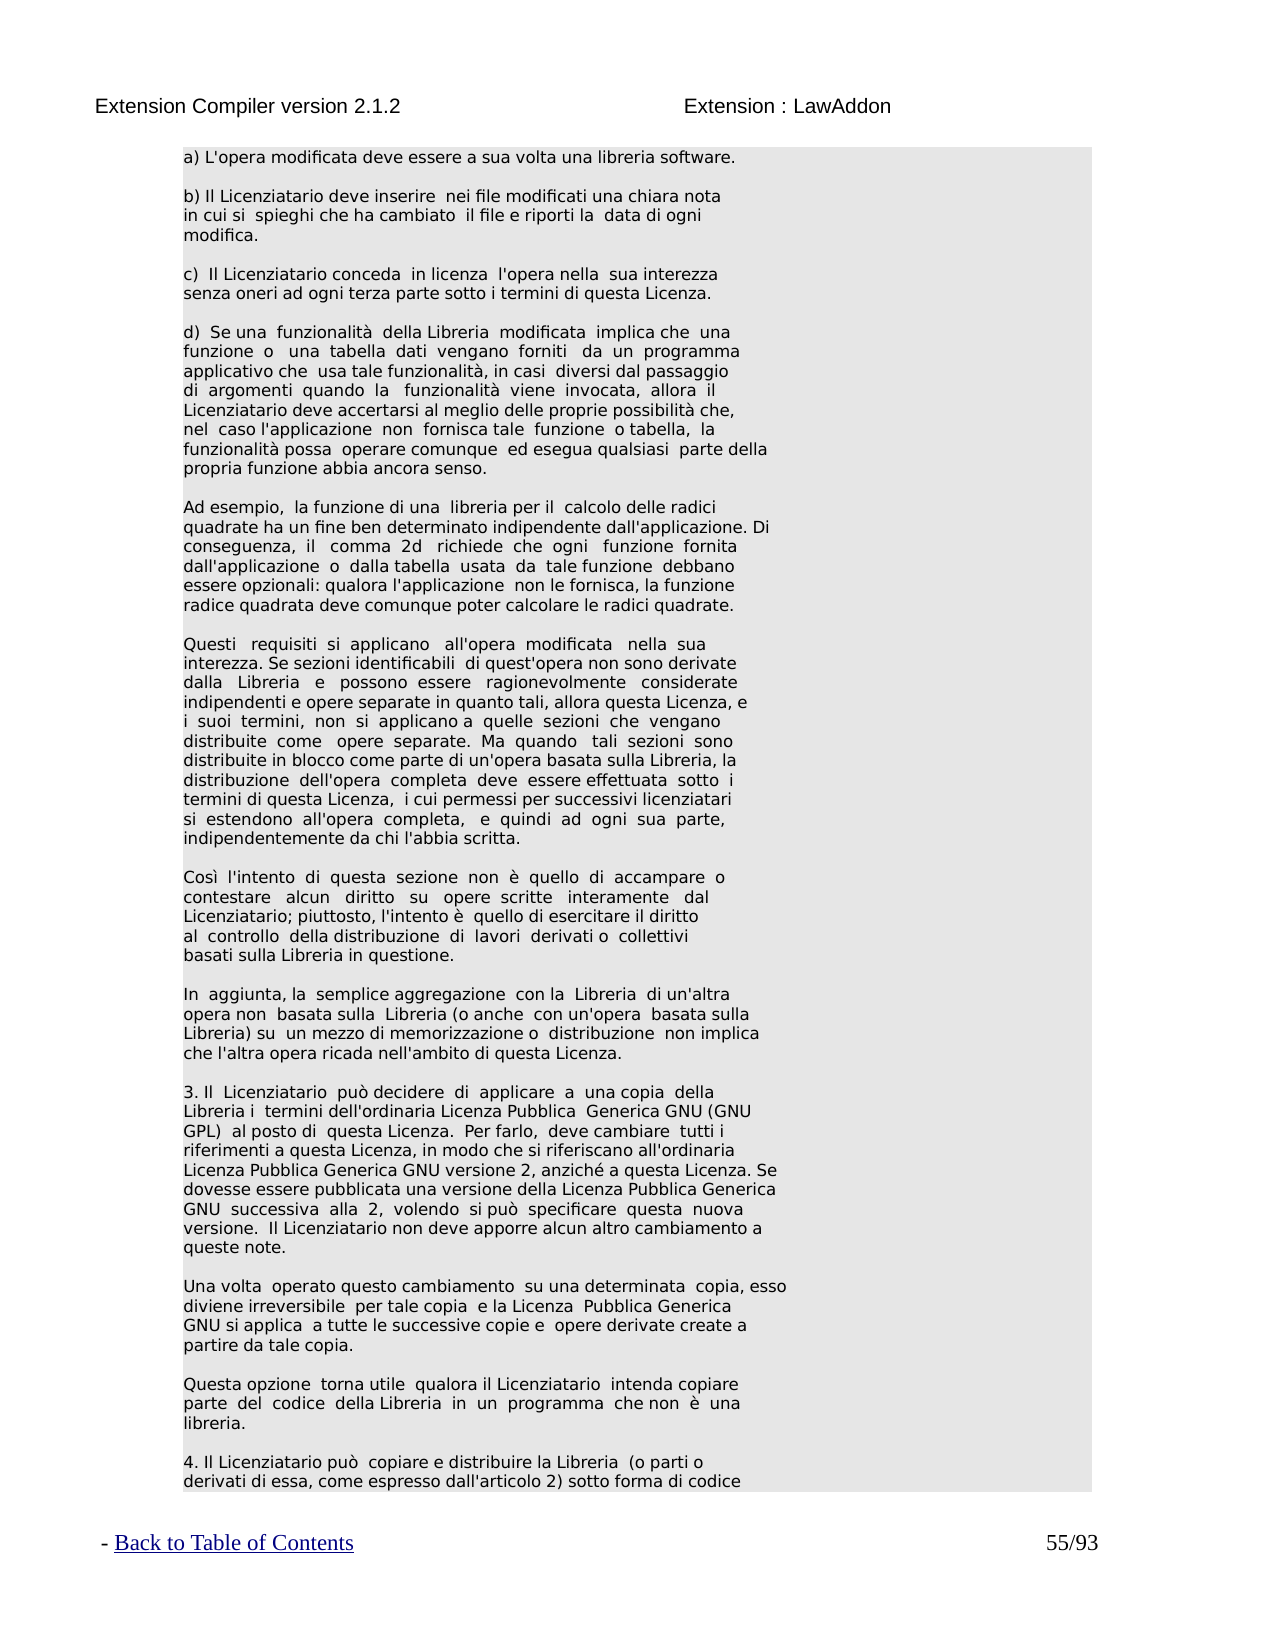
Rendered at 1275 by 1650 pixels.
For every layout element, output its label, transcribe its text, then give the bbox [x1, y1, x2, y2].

text modifica. [183, 225, 1092, 245]
text riferimenti a questa Licenza, in modo che si riferiscano all'ordinaria [183, 1141, 1092, 1160]
text GPL) al posto di questa Licenza. Per farlo, deve cambiare tutti i [183, 1121, 1092, 1141]
text essere opzionali: qualora l'applicazione non le fornisca, la funzione [183, 576, 1092, 596]
text nel caso l'applicazione non fornisca tale funzione o tabella, la [183, 420, 1092, 440]
text Licenziatario; piuttosto, l'intento è quello di esercitare il diritto [183, 907, 1092, 927]
text si estendono all'opera completa, e quindi ad ogni sua parte, [183, 810, 1092, 829]
text libreria. [183, 1414, 1092, 1433]
text diviene irreversibile per tale copia e la Licenza Pubblica Generica [183, 1297, 1092, 1316]
text opera non basata sulla Libreria (o anche con un'opera basata sulla [183, 1004, 1092, 1024]
text parte del codice della Libreria in un programma che non è una [183, 1394, 1092, 1414]
text i suoi termini, non si applicano a quelle sezioni che vengano [183, 712, 1092, 732]
text c) Il Licenziatario conceda in licenza l'opera nella sua interezza [183, 264, 1092, 284]
text queste note. [183, 1238, 1092, 1258]
text che l'altra opera ricada nell'ambito di questa Licenza. [183, 1043, 1092, 1063]
text quadrate ha un fine ben determinato indipendente dall'applicazione. Di [183, 518, 1092, 537]
text partire da tale copia. [183, 1336, 1092, 1355]
text derivati di essa, come espresso dall'articolo 2) sotto forma di codice [183, 1472, 1092, 1492]
text al controllo della distribuzione di lavori derivati o collettivi [183, 927, 1092, 946]
text In aggiunta, la semplice aggregazione con la Libreria di un'altra [183, 985, 1092, 1004]
text Una volta operato questo cambiamento su una determinata copia, esso [183, 1277, 1092, 1297]
text indipendenti e opere separate in quanto tali, allora questa Licenza, e [183, 693, 1092, 712]
text dovesse essere pubblicata una versione della Licenza Pubblica Generica [183, 1180, 1092, 1199]
text senza oneri ad ogni terza parte sotto i termini di questa Licenza. [183, 284, 1092, 303]
text versione. Il Licenziatario non deve apporre alcun altro cambiamento a [183, 1219, 1092, 1238]
text GNU si applica a tutte le successive copie e opere derivate create a [183, 1316, 1092, 1336]
text d) Se una funzionalità della Libreria modificata implica che una [183, 323, 1092, 342]
text dalla Libreria e possono essere ragionevolmente considerate [183, 673, 1092, 693]
text Licenza Pubblica Generica GNU versione 2, anziché a questa Licenza. Se [183, 1160, 1092, 1180]
text 3. Il Licenziatario può decidere di applicare a una copia della [183, 1082, 1092, 1102]
text distribuite come opere separate. Ma quando tali sezioni sono [183, 732, 1092, 751]
text propria funzione abbia ancora senso. [183, 459, 1092, 479]
text in cui si spieghi che ha cambiato il file e riporti la data di ogni [183, 206, 1092, 225]
text radice quadrata deve comunque poter calcolare le radici quadrate. [183, 596, 1092, 615]
text di argomenti quando la funzionalità viene invocata, allora il [183, 381, 1092, 401]
text Libreria) su un mezzo di memorizzazione o distribuzione non implica [183, 1024, 1092, 1043]
text GNU successiva alla 2, volendo si può specificare questa nuova [183, 1199, 1092, 1219]
text conseguenza, il comma 2d richiede che ogni funzione fornita [183, 537, 1092, 557]
text distribuzione dell'opera completa deve essere effettuata sotto i [183, 771, 1092, 790]
text Così l'intento di questa sezione non è quello di accampare o [183, 868, 1092, 888]
text contestare alcun diritto su opere scritte interamente dal [183, 888, 1092, 907]
text termini di questa Licenza, i cui permessi per successivi licenziatari [183, 790, 1092, 810]
text Libreria i termini dell'ordinaria Licenza Pubblica Generica GNU (GNU [183, 1102, 1092, 1121]
text indipendentemente da chi l'abbia scritta. [183, 829, 1092, 849]
text Licenziatario deve accertarsi al meglio delle proprie possibilità che, [183, 401, 1092, 420]
text funzionalità possa operare comunque ed esegua qualsiasi parte della [183, 440, 1092, 459]
text b) Il Licenziatario deve inserire nei file modificati una chiara nota [183, 186, 1092, 206]
text basati sulla Libreria in questione. [183, 946, 1092, 966]
text applicativo che usa tale funzionalità, in casi diversi dal passaggio [183, 362, 1092, 381]
text 4. Il Licenziatario può copiare e distribuire la Libreria (o parti o [183, 1453, 1092, 1472]
text distribuite in blocco come parte di un'opera basata sulla Libreria, la [183, 751, 1092, 771]
text Questi requisiti si applicano all'opera modificata nella sua [183, 634, 1092, 654]
text dall'applicazione o dalla tabella usata da tale funzione debbano [183, 557, 1092, 576]
text funzione o una tabella dati vengano forniti da un programma [183, 342, 1092, 362]
text Questa opzione torna utile qualora il Licenziatario intenda copiare [183, 1375, 1092, 1394]
text Ad esempio, la funzione di una libreria per il calcolo delle radici [183, 498, 1092, 518]
text interezza. Se sezioni identificabili di quest'opera non sono derivate [183, 654, 1092, 673]
text a) L'opera modificata deve essere a sua volta una libreria software. [183, 147, 1092, 167]
